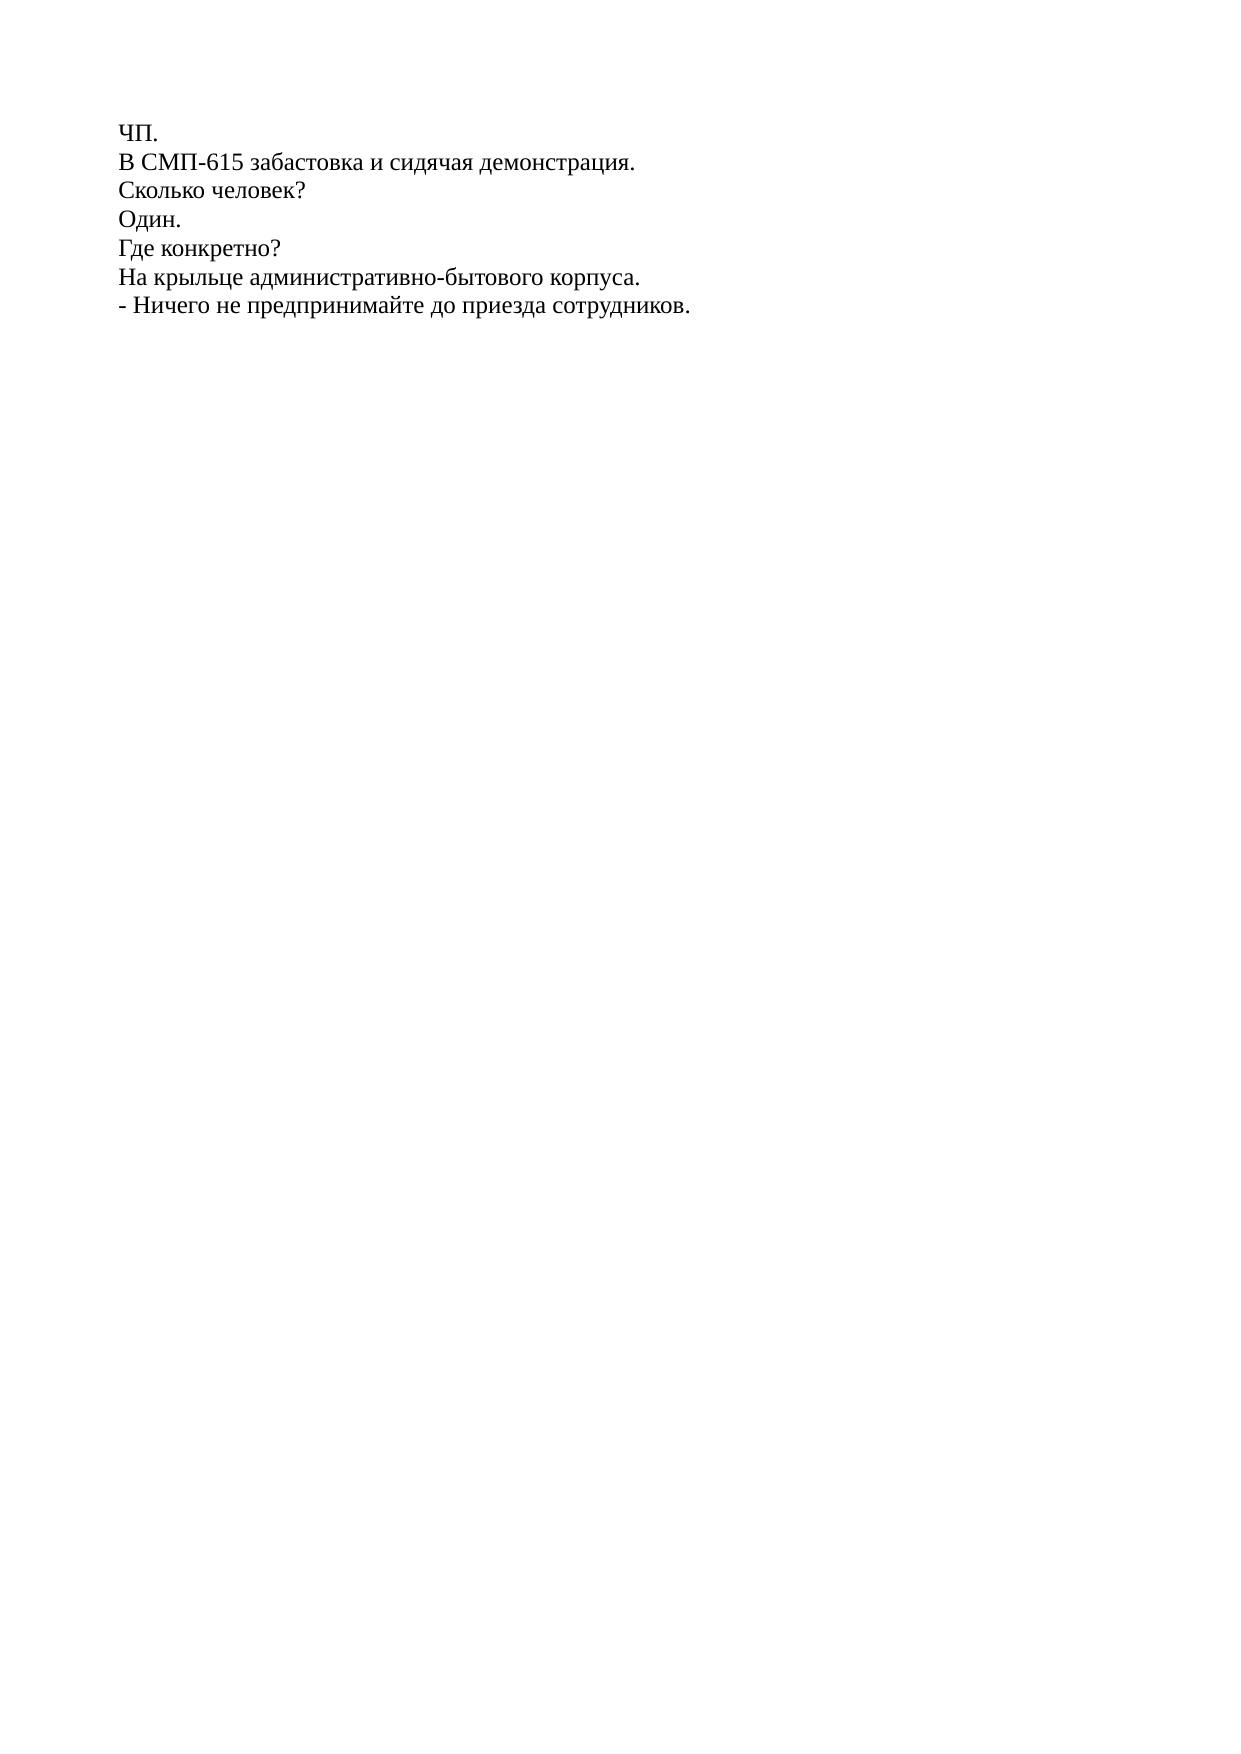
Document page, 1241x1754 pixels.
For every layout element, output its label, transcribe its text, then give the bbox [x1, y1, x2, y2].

text Где конкретно? [118, 233, 1122, 262]
text В СМП-615 забастовка и сидячая демонстрация. [118, 147, 1122, 176]
text Один. [118, 204, 1122, 233]
text Сколько человек? [118, 176, 1122, 204]
text - Ничего не предпринимайте до приезда сотрудников. [118, 291, 1122, 319]
text ЧП. [118, 118, 1122, 147]
text На крыльце административно-бытового корпуса. [118, 262, 1122, 291]
